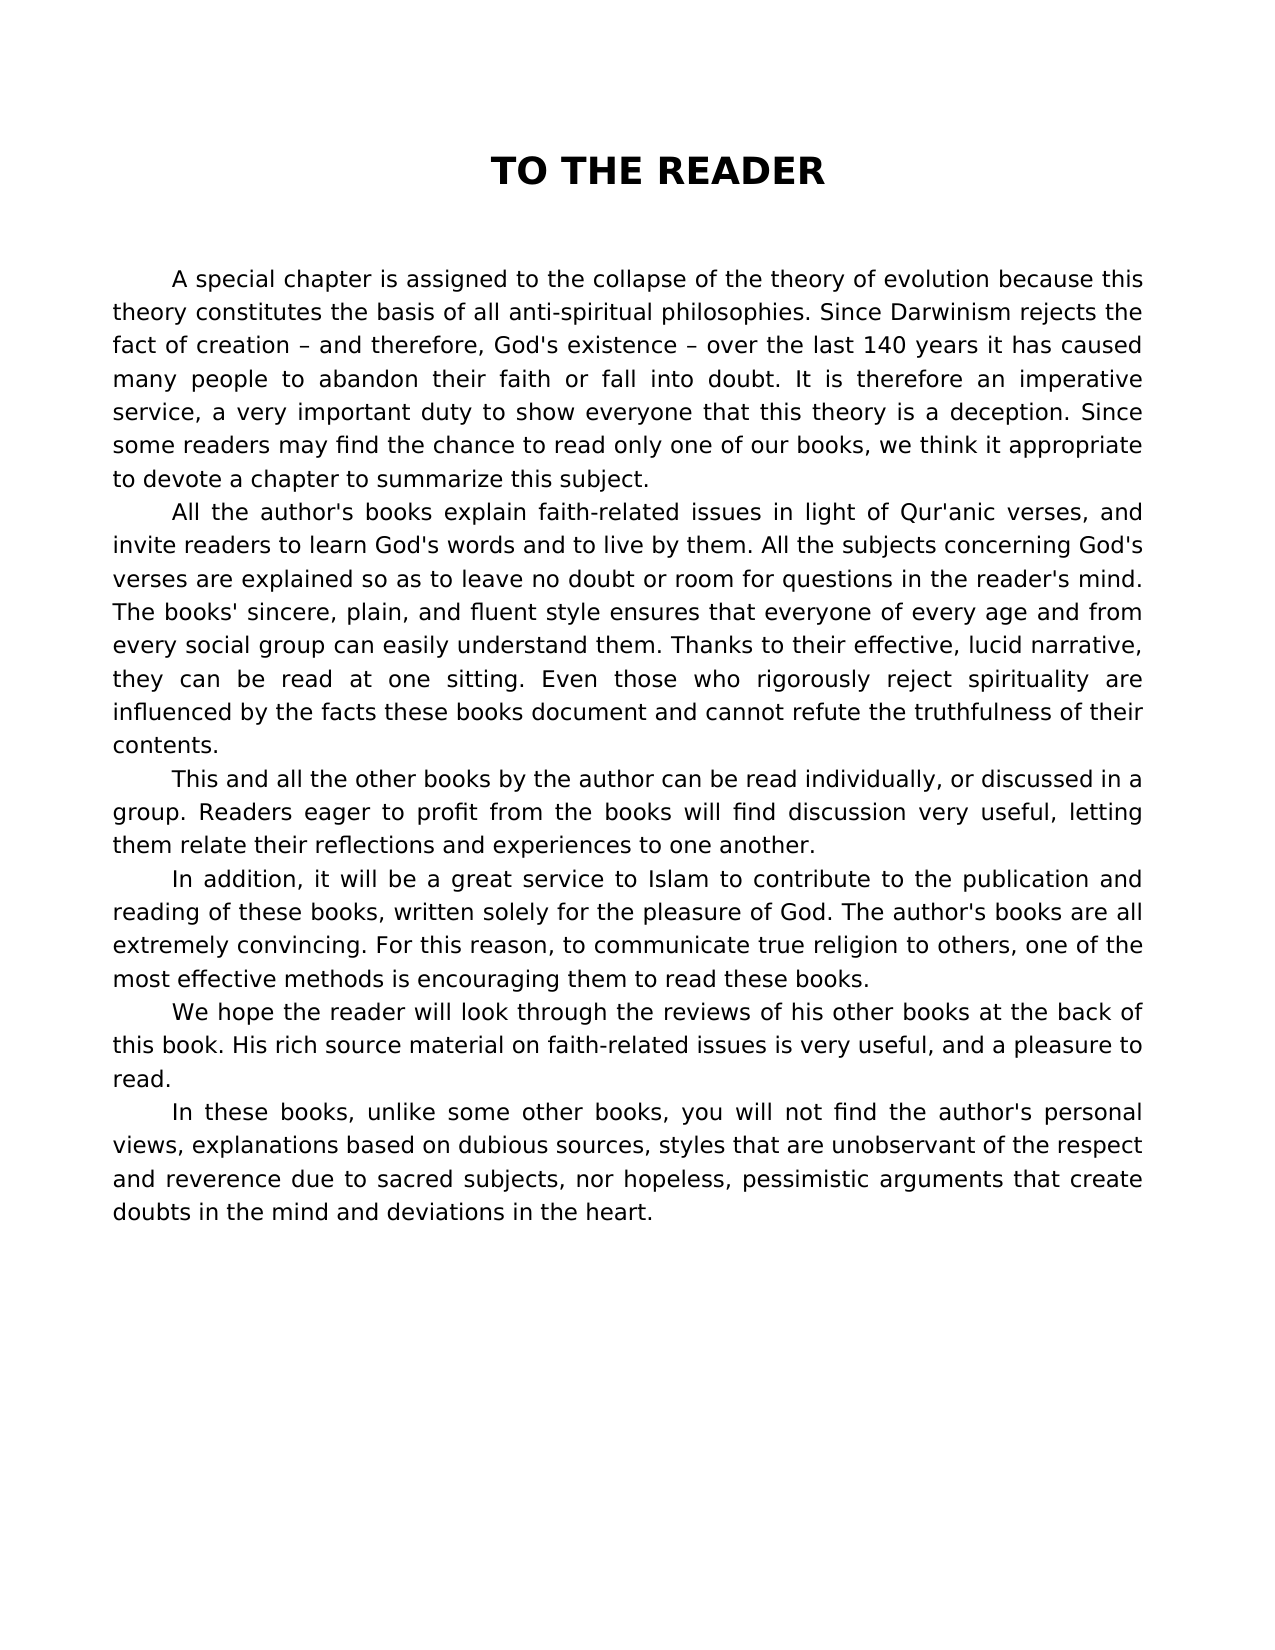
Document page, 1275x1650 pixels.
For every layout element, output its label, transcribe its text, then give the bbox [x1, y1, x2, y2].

text All the author's books explain faith-related issues in light of Qur'anic verses, and invite readers to learn God's words and to live by them. All the subjects concerning God's verses are explained so as to leave no doubt or room for questions in the reader's mind. The books' sincere, plain, and fluent style ensures that everyone of every age and from every social group can easily understand them. Thanks to their effective, lucid narrative, they can be read at one sitting. Even those who rigorously reject spirituality are influenced by the facts these books document and cannot refute the truthfulness of their contents. [112, 494, 1145, 760]
text In addition, it will be a great service to Islam to contribute to the publication and reading of these books, written solely for the pleasure of God. The author's books are all extremely convincing. For this reason, to communicate true religion to others, one of the most effective methods is encouraging them to read these books. [112, 860, 1145, 994]
text We hope the reader will look through the reviews of his other books at the back of this book. His rich source material on faith-related issues is very useful, and a pleasure to read. [112, 994, 1145, 1094]
text In these books, unlike some other books, you will not find the author's personal views, explanations based on dubious sources, styles that are unobservant of the respect and reverence due to sacred subjects, nor hopeless, pessimistic arguments that create doubts in the mind and deviations in the heart. [112, 1094, 1145, 1227]
text To the Reader [112, 150, 1145, 194]
text A special chapter is assigned to the collapse of the theory of evolution because this theory constitutes the basis of all anti-spiritual philosophies. Since Darwinism rejects the fact of creation – and therefore, God's existence – over the last 140 years it has caused many people to abandon their faith or fall into doubt. It is therefore an imperative service, a very important duty to show everyone that this theory is a deception. Since some readers may find the chance to read only one of our books, we think it appropriate to devote a chapter to summarize this subject. [112, 260, 1145, 494]
text This and all the other books by the author can be read individually, or discussed in a group. Readers eager to profit from the books will find discussion very useful, letting them relate their reflections and experiences to one another. [112, 760, 1145, 860]
